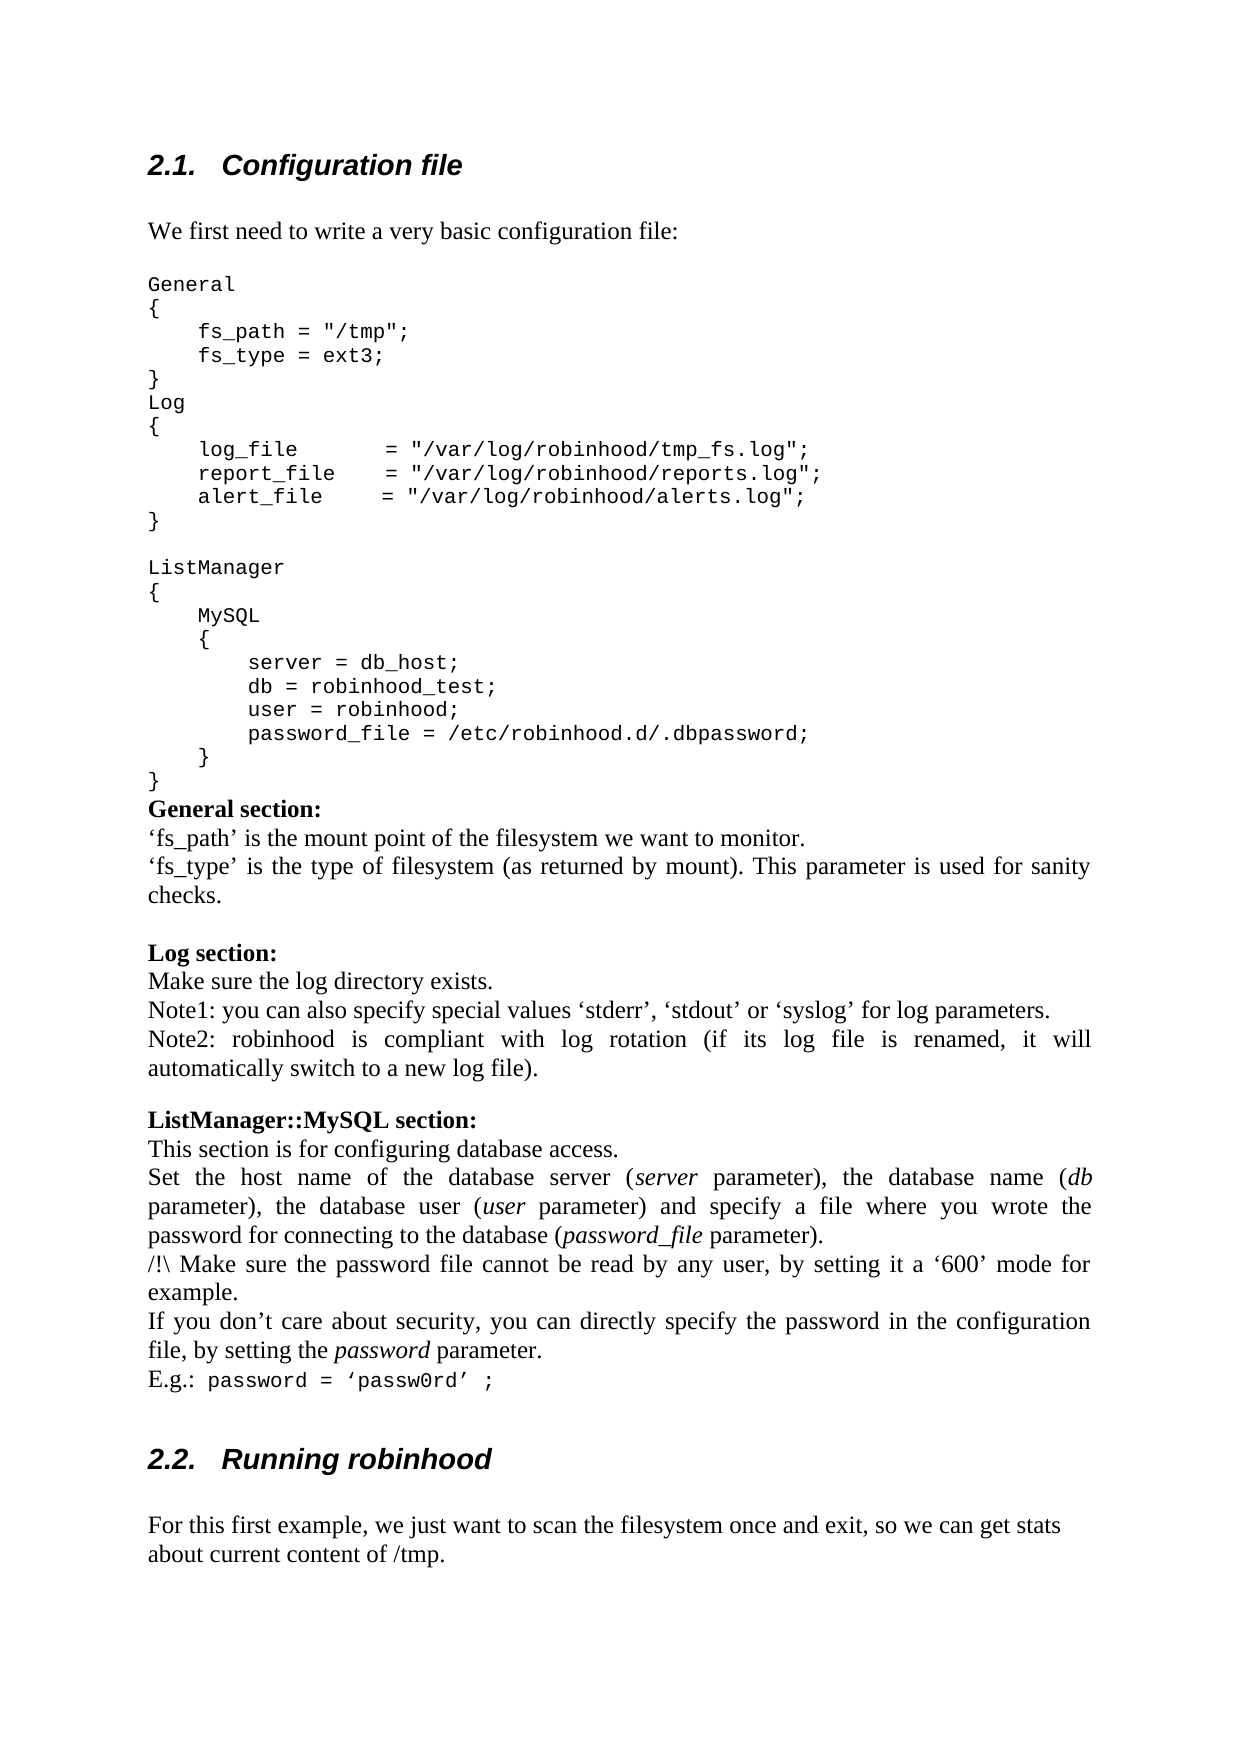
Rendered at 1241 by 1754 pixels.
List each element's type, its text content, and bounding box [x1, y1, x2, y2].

subtitle Running robinhood [148, 1442, 1093, 1476]
text { [148, 297, 1093, 321]
text alert_file = "/var/log/robinhood/alerts.log"; [148, 486, 1093, 510]
text report_file = "/var/log/robinhood/reports.log"; [148, 463, 1093, 486]
text } [148, 770, 1093, 794]
text ‘fs_type’ is the type of filesystem (as returned by mount). This parameter is used for sanity checks. [148, 851, 1093, 909]
text General section: [148, 794, 1093, 823]
text Note2: robinhood is compliant with log rotation (if its log file is renamed, it will automatically switch to a new log file). [148, 1024, 1093, 1081]
text } [148, 510, 1093, 534]
text log_file = "/var/log/robinhood/tmp_fs.log"; [148, 439, 1093, 463]
text E.g.: password = ‘passw0rd’ ; [148, 1364, 1093, 1393]
text This section is for configuring database access. [148, 1134, 1093, 1162]
text Log [148, 392, 1093, 416]
text } [148, 747, 1093, 770]
text user = robinhood; [148, 699, 1093, 723]
text General [148, 274, 1093, 297]
text { [148, 416, 1093, 439]
text We first need to write a very basic configuration file: [148, 216, 1093, 245]
text For this first example, we just want to scan the filesystem once and exit, so we can get stats about current content of /tmp. [148, 1511, 1093, 1568]
subtitle Configuration file [148, 148, 1093, 181]
text Note1: you can also specify special values ‘stderr’, ‘stdout’ or ‘syslog’ for log parameters. [148, 995, 1093, 1024]
text Make sure the log directory exists. [148, 966, 1093, 995]
text fs_type = ext3; [148, 344, 1093, 368]
text MySQL [148, 605, 1093, 628]
text server = db_host; [148, 652, 1093, 676]
text { [148, 628, 1093, 652]
text ListManager [148, 557, 1093, 581]
text { [148, 581, 1093, 605]
text Set the host name of the database server (server parameter), the database name (db parameter), the database user (user parameter) and specify a file where you wrote the password for connecting to the database (password_file parameter). [148, 1162, 1093, 1249]
text } [148, 368, 1093, 392]
text ‘fs_path’ is the mount point of the filesystem we want to monitor. [148, 823, 1093, 851]
text /!\ Make sure the password file cannot be read by any user, by setting it a ‘600’ mode for example. [148, 1249, 1093, 1306]
text If you don’t care about security, you can directly specify the password in the configuration file, by setting the password parameter. [148, 1306, 1093, 1364]
text db = robinhood_test; [148, 676, 1093, 699]
text ListManager::MySQL section: [148, 1105, 1093, 1134]
text password_file = /etc/robinhood.d/.dbpassword; [148, 723, 1093, 747]
text Log section: [148, 938, 1093, 966]
text fs_path = "/tmp"; [148, 321, 1093, 344]
